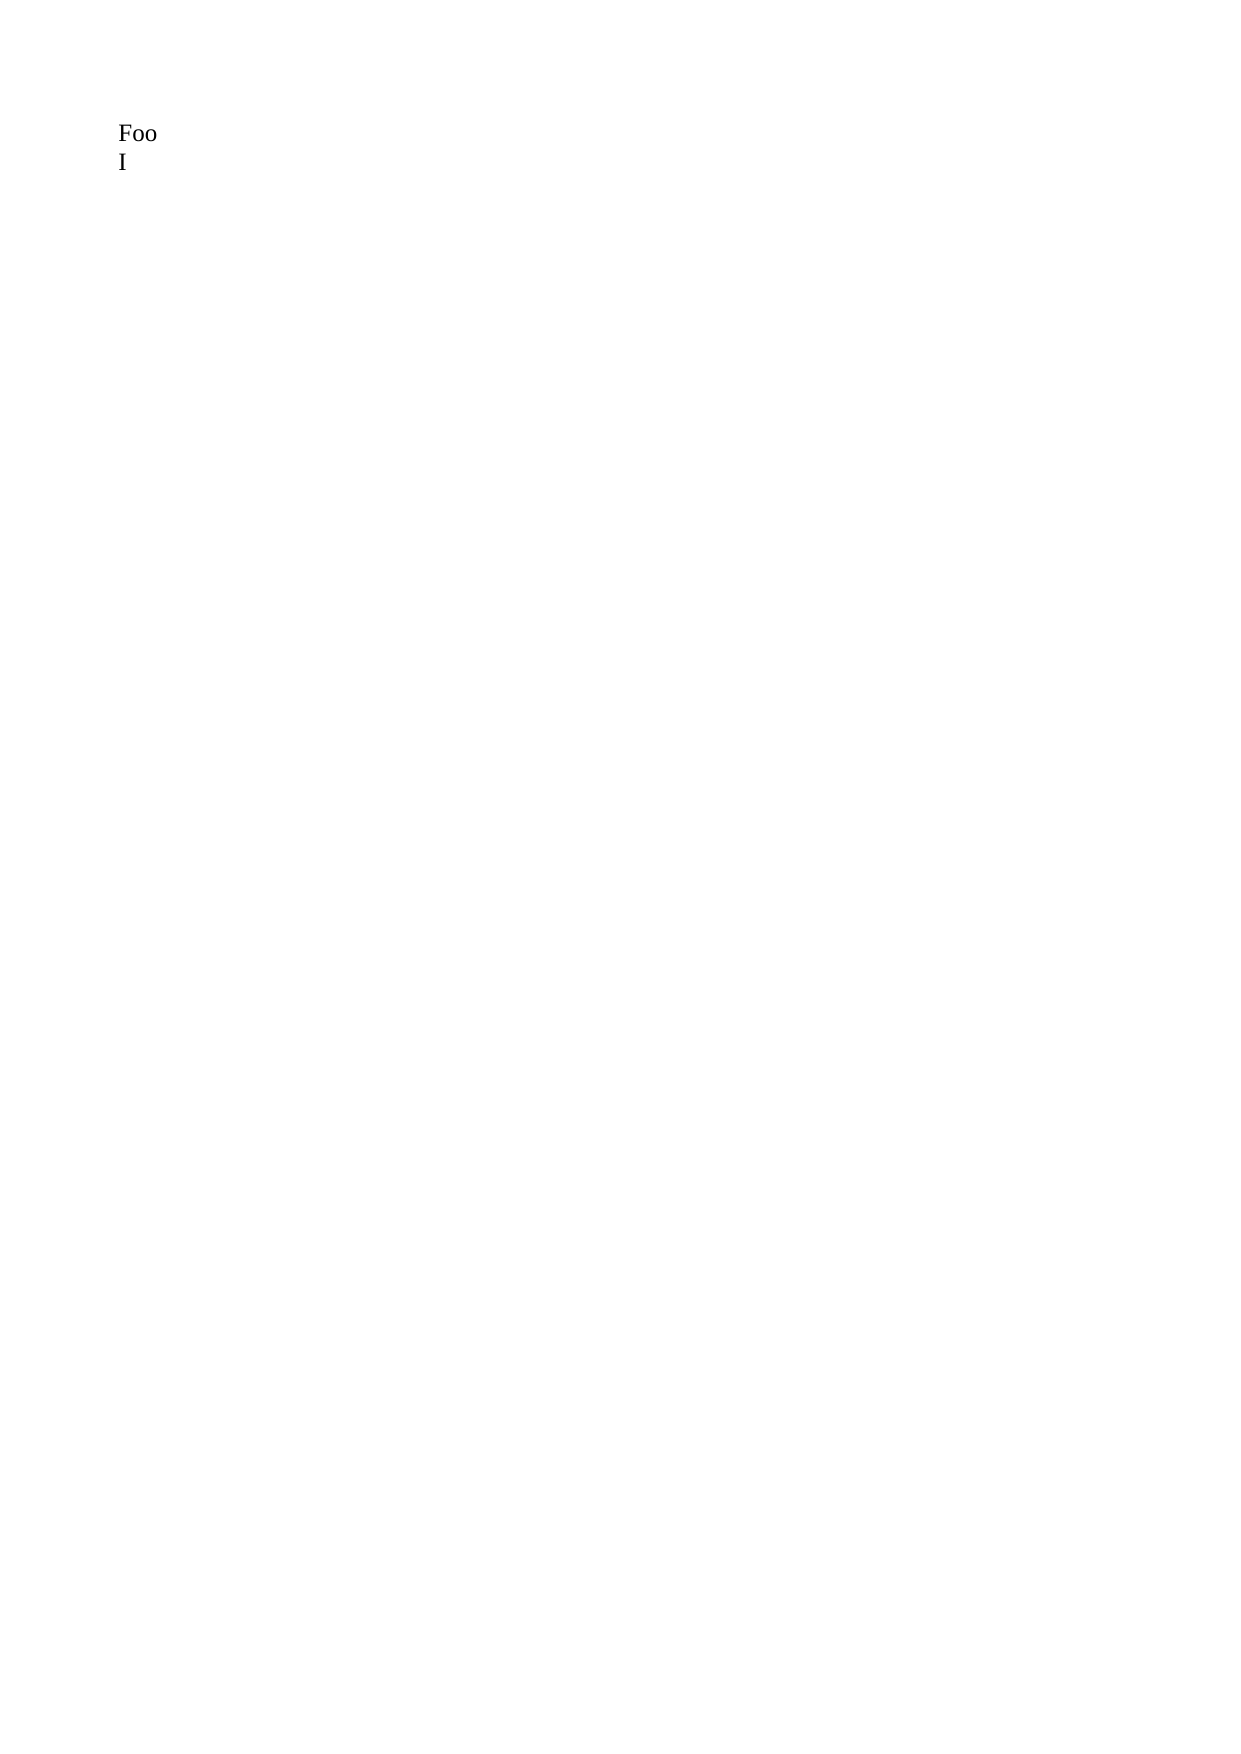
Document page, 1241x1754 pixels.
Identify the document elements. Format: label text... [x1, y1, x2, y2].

text I [118, 147, 1122, 176]
text Foo [118, 118, 1122, 147]
